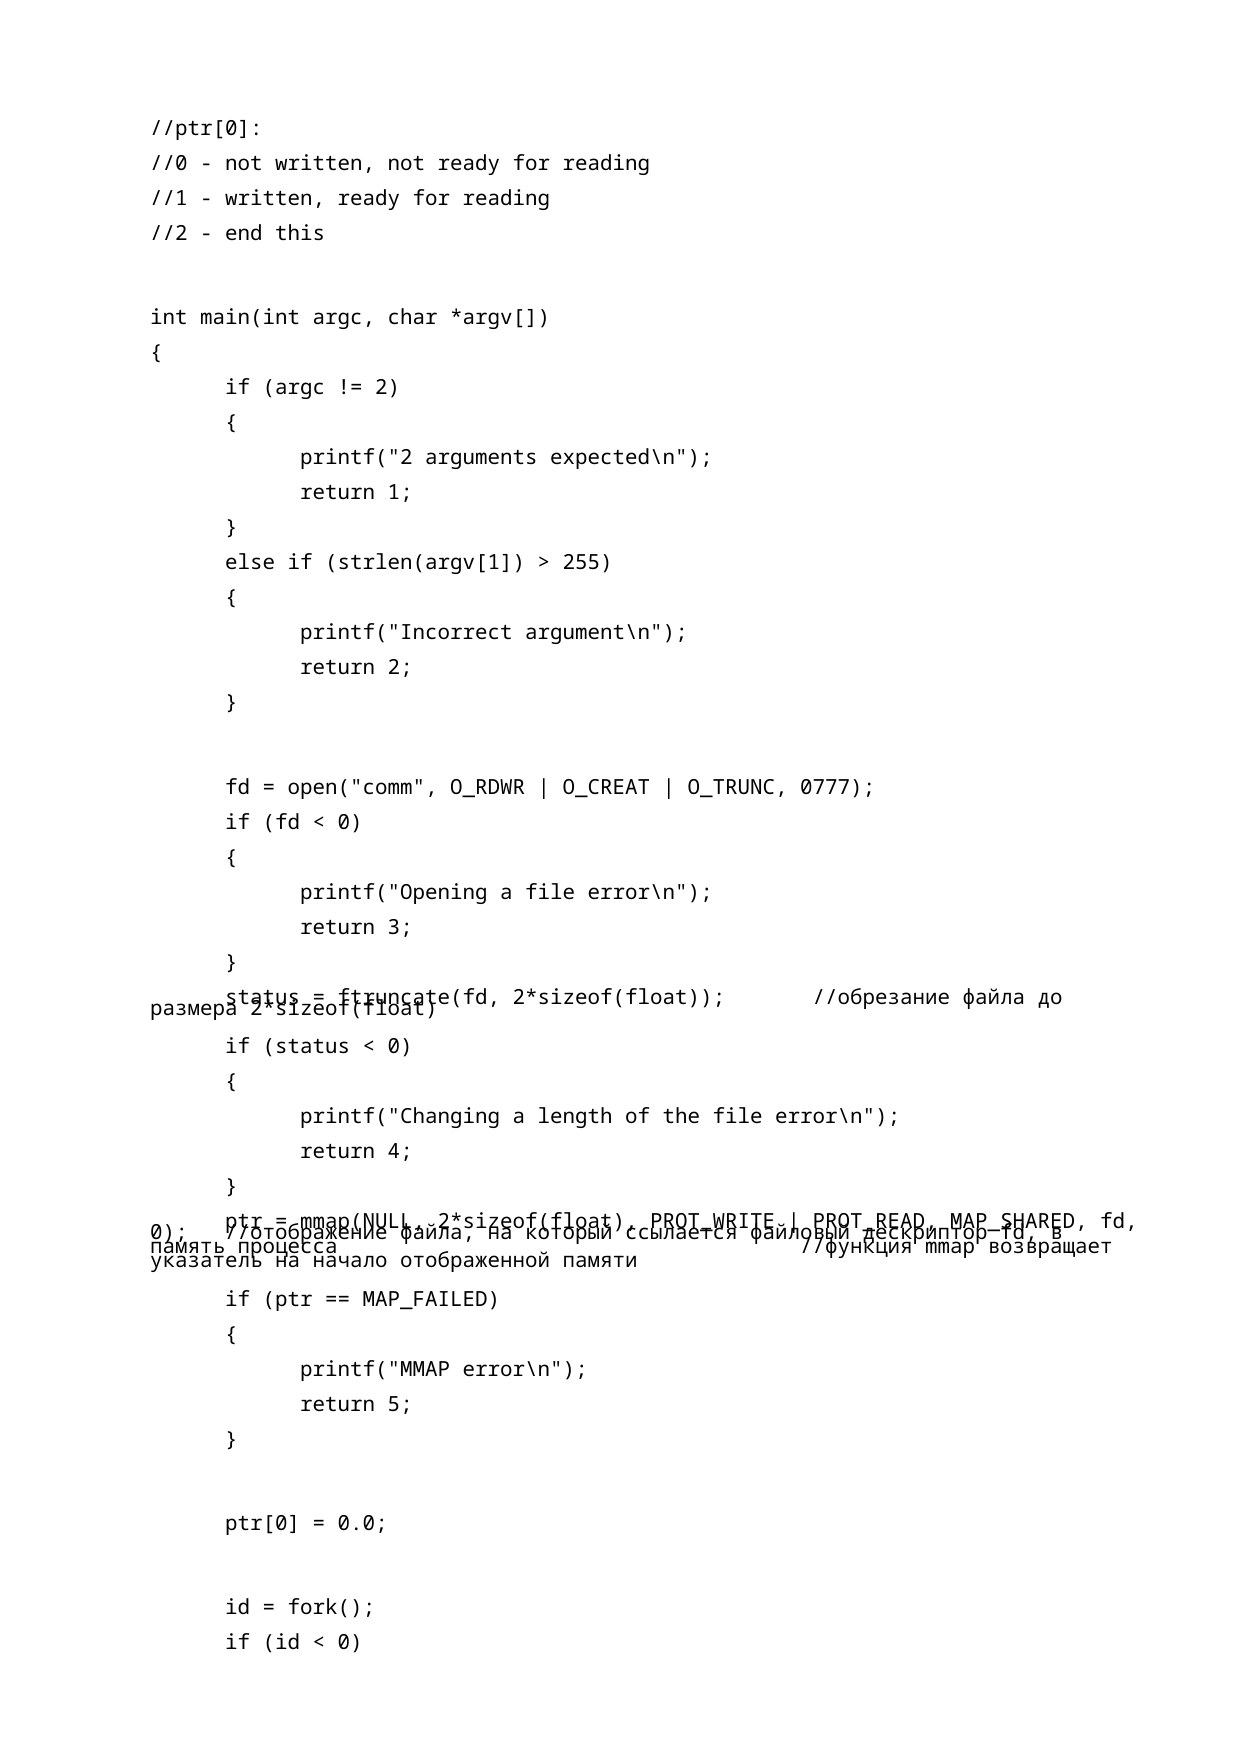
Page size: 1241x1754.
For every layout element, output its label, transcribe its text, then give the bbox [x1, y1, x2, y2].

text //ptr[0]: [178, 124, 217, 138]
text fd = open("comm", O_RDWR | O_CREAT | O_TRUNC, 0777); [856, 783, 1147, 797]
text if (fd < 0) [268, 818, 356, 832]
text //0 - not written, not ready for reading [150, 159, 492, 173]
text //1 - written, ready for reading [150, 194, 392, 208]
text id = fork(); [150, 1603, 1147, 1618]
text return 3; [150, 923, 1147, 937]
text if (ptr == MAP_FAILED) [278, 1295, 493, 1309]
text return 2; [150, 663, 1147, 678]
text else if (strlen(argv[1]) > 255) [460, 558, 1147, 573]
text printf("Changing a length of the file error\n"); [381, 1112, 459, 1126]
text //0 - not written, not ready for reading [647, 159, 1147, 173]
text ptr[0] = 0.0; [294, 1519, 1147, 1533]
text return 1; [150, 488, 1147, 503]
text printf("2 arguments expected\n"); [303, 453, 459, 468]
text fd = open("comm", O_RDWR | O_CREAT | O_TRUNC, 0777); [544, 783, 667, 797]
text ptr[0] = 0.0; [269, 1519, 293, 1533]
text //ptr[0]: [244, 124, 1147, 138]
text { [231, 1330, 1147, 1344]
text printf("Changing a length of the file error\n"); [881, 1112, 1147, 1126]
text if (status < 0) [268, 1042, 406, 1056]
text //1 - written, ready for reading [393, 194, 546, 208]
text status = ftruncate(fd, 2*sizeof(float)); //обрезание файла до размера 2*sizeof(float) [150, 993, 1147, 1021]
text return 5; [150, 1400, 1147, 1414]
text return 4; [150, 1147, 1147, 1161]
text if (id < 0) [150, 1638, 1147, 1653]
text printf("Changing a length of the file error\n"); [150, 1112, 302, 1126]
text { [150, 1077, 232, 1091]
text if (ptr == MAP_FAILED) [150, 1295, 269, 1309]
text fd = open("comm", O_RDWR | O_CREAT | O_TRUNC, 0777); [669, 783, 856, 797]
text //ptr[0]: [219, 124, 243, 138]
text } [231, 1435, 1147, 1449]
text //ptr[0]: [150, 124, 177, 138]
text if (status < 0) [150, 1042, 269, 1056]
text //2 - end this [150, 229, 1147, 243]
text { [150, 853, 232, 867]
text { [150, 418, 1147, 433]
text } [150, 698, 1147, 713]
text } [150, 523, 1147, 538]
text printf("Opening a file error\n"); [303, 888, 382, 902]
text int main(int argc, char *argv[]) [347, 313, 496, 328]
text ptr[0] = 0.0; [150, 1519, 227, 1533]
text printf("Opening a file error\n"); [415, 888, 484, 902]
text { [231, 853, 1147, 867]
text } [231, 1182, 1147, 1196]
text printf("MMAP error\n"); [150, 1365, 302, 1379]
text if (status < 0) [406, 1042, 1147, 1056]
text //1 - written, ready for reading [547, 194, 1147, 208]
text printf("Changing a length of the file error\n"); [585, 1112, 881, 1126]
text if (ptr == MAP_FAILED) [493, 1295, 1147, 1309]
text { [231, 1077, 1147, 1091]
text printf("2 arguments expected\n"); [150, 453, 302, 468]
text } [231, 958, 1147, 972]
text printf("Changing a length of the file error\n"); [497, 1112, 584, 1126]
text printf("2 arguments expected\n"); [460, 453, 577, 468]
text if (argc != 2) [310, 383, 1147, 398]
text } [150, 1182, 232, 1196]
text printf("Incorrect argument\n"); [303, 628, 559, 643]
text else if (strlen(argv[1]) > 255) [150, 558, 459, 573]
text fd = open("comm", O_RDWR | O_CREAT | O_TRUNC, 0777); [343, 783, 542, 797]
text } [150, 1435, 232, 1449]
text } [150, 958, 232, 972]
text printf("MMAP error\n"); [303, 1365, 382, 1379]
text printf("Incorrect argument\n"); [150, 628, 302, 643]
text int main(int argc, char *argv[]) [497, 313, 1147, 328]
text ptr[0] = 0.0; [228, 1519, 267, 1533]
text printf("Opening a file error\n"); [693, 888, 1147, 902]
text int main(int argc, char *argv[]) [150, 313, 346, 328]
text fd = open("comm", O_RDWR | O_CREAT | O_TRUNC, 0777); [150, 783, 302, 797]
text ptr = mmap(NULL, 2*sizeof(float), PROT_WRITE | PROT_READ, MAP_SHARED, fd, 0); //отображение файла, на который ссылается файловый дескриптор fd, в память процесса //функция mmap возвращает указатель на начало отображенной памяти [150, 1217, 1147, 1274]
text printf("Opening a file error\n"); [150, 888, 302, 902]
text { [150, 593, 1147, 608]
text { [150, 1330, 232, 1344]
text printf("MMAP error\n"); [381, 1365, 568, 1379]
text if (fd < 0) [356, 818, 1147, 832]
text //0 - not written, not ready for reading [493, 159, 646, 173]
text printf("MMAP error\n"); [568, 1365, 1147, 1379]
text if (fd < 0) [150, 818, 269, 832]
text { [150, 348, 1147, 363]
text printf("Opening a file error\n"); [485, 888, 693, 902]
text printf("2 arguments expected\n"); [578, 453, 1147, 468]
text printf("Changing a length of the file error\n"); [303, 1112, 382, 1126]
text if (argc != 2) [150, 383, 309, 398]
text printf("Incorrect argument\n"); [560, 628, 1147, 643]
